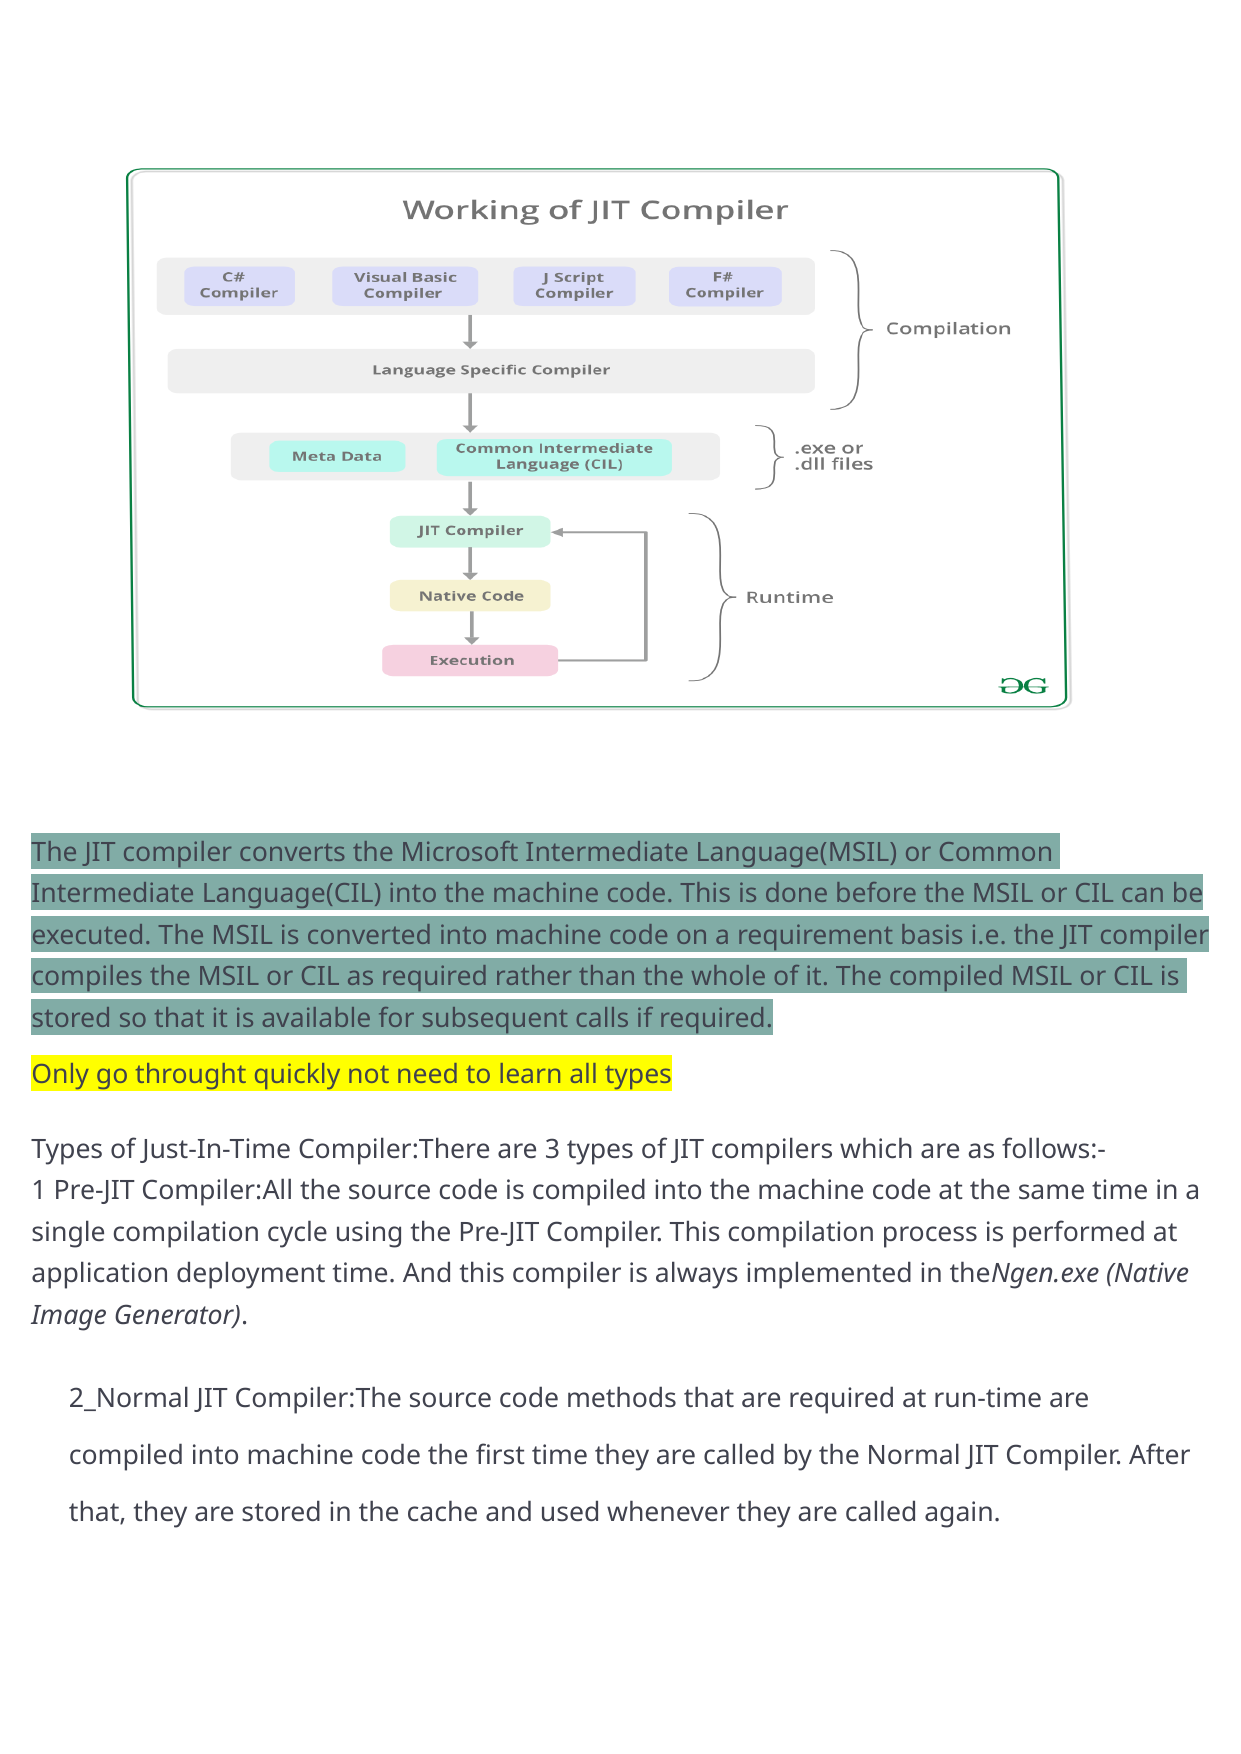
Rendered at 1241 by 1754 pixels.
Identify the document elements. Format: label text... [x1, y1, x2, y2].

text Only go throught quickly not need to learn all types [31, 1055, 1210, 1091]
list 2_Normal JIT Compiler:The source code methods that are required at run-time are compiled into machine code the first time they are called by the Normal JIT Compiler. After that, they are stored in the cache and used whenever they are called again. [69, 1379, 1210, 1529]
picture [113, 161, 1077, 716]
text 1 Pre-JIT Compiler:All the source code is compiled into the machine code at the same time in a single compilation cycle using the Pre-JIT Compiler. This compilation process is performed at application deployment time. And this compiler is always implemented in theNgen.exe (Native Image Generator). [31, 1171, 1210, 1332]
text The JIT compiler converts the Microsoft Intermediate Language(MSIL) or Common Intermediate Language(CIL) into the machine code. This is done before the MSIL or CIL can be executed. The MSIL is converted into machine code on a requirement basis i.e. the JIT compiler compiles the MSIL or CIL as required rather than the whole of it. The compiled MSIL or CIL is stored so that it is available for subsequent calls if required. [31, 833, 1210, 1035]
text Types of Just-In-Time Compiler:There are 3 types of JIT compilers which are as follows:- [31, 1130, 1210, 1166]
